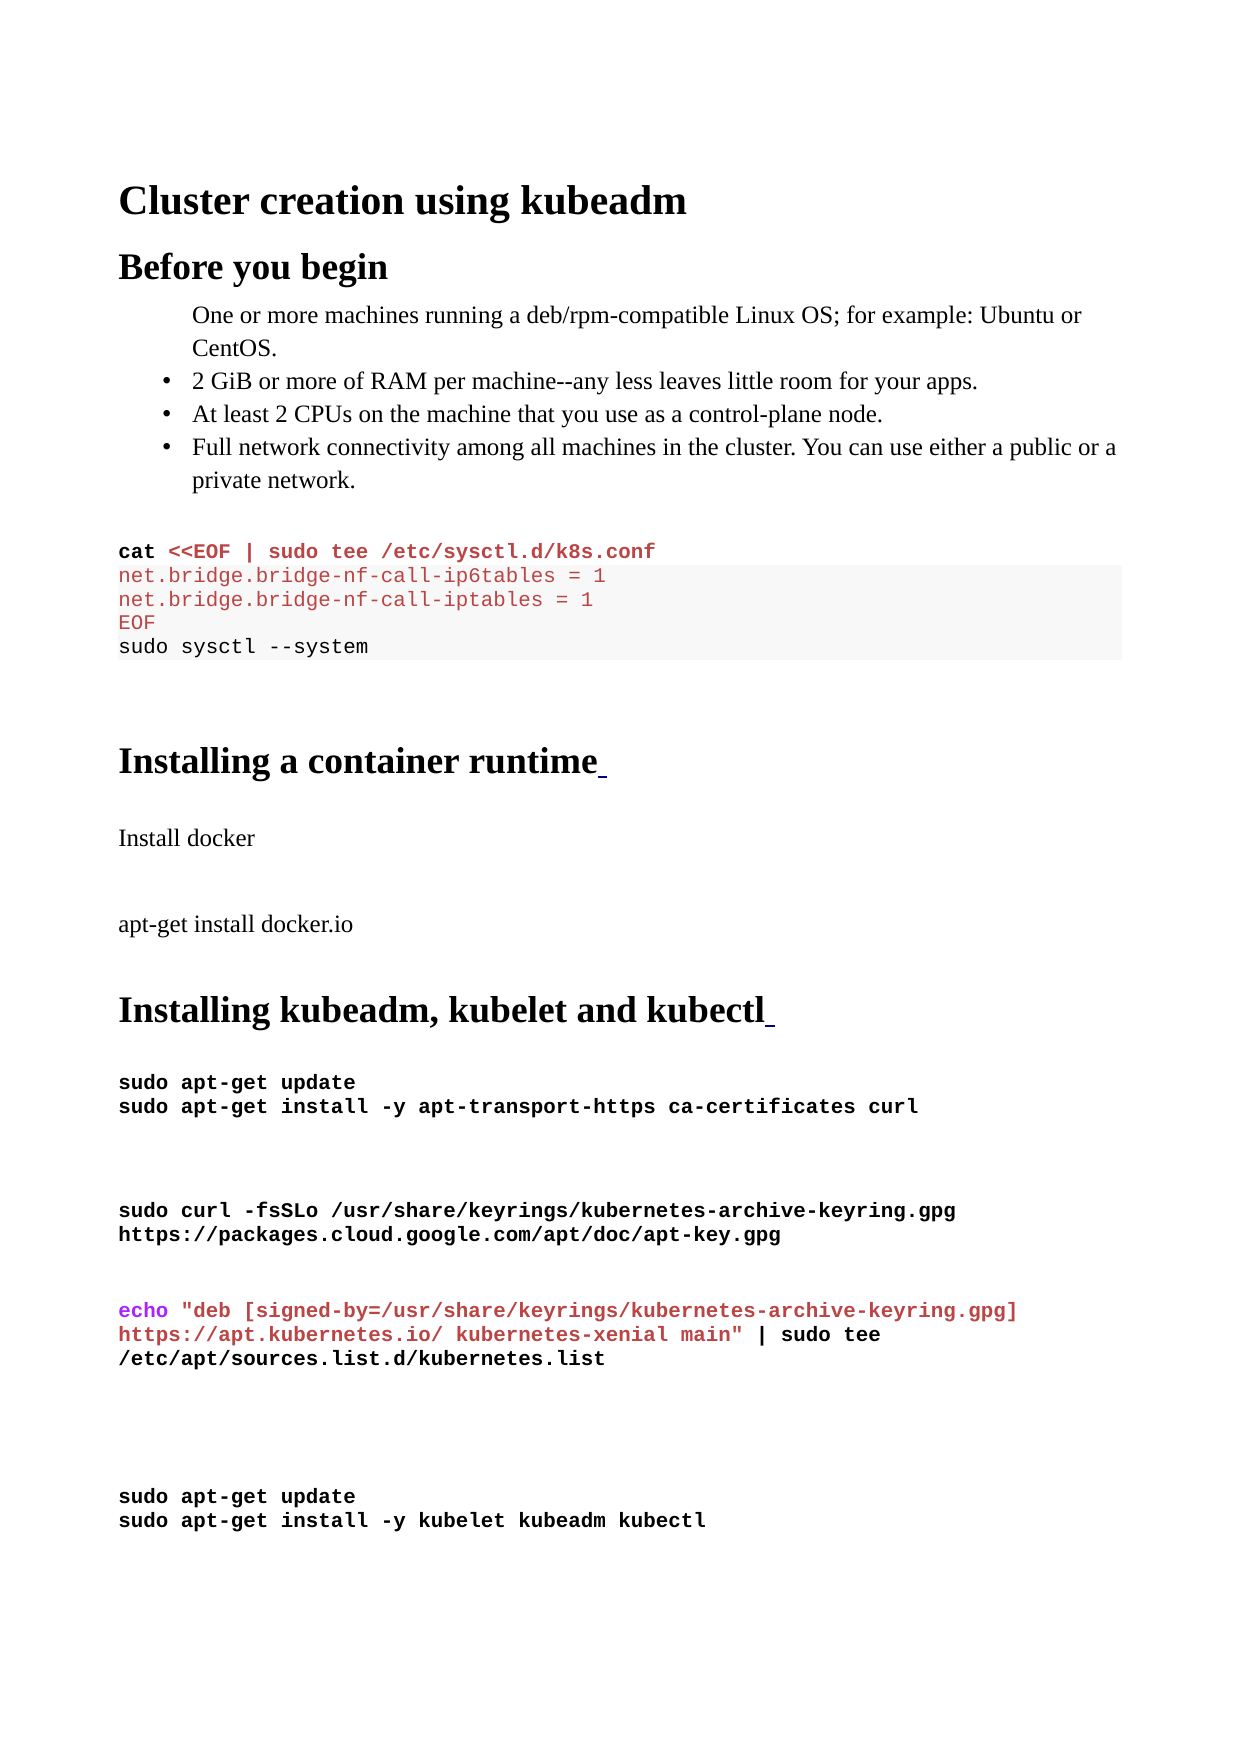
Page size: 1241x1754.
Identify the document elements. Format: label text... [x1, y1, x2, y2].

text sudo apt-get install -y apt-transport-https ca-certificates curl [118, 1096, 1122, 1119]
subtitle Installing kubeadm, kubelet and kubectl [118, 988, 1122, 1031]
list Full network connectivity among all machines in the cluster. You can use either a public or a private network. [162, 432, 1122, 494]
text sudo sysctl --system [118, 636, 1122, 660]
text sudo apt-get update [118, 1072, 1122, 1096]
list One or more machines running a deb/rpm-compatible Linux OS; for example: Ubuntu or CentOS. [162, 300, 1122, 362]
text cat <<EOF | sudo tee /etc/sysctl.d/k8s.conf [118, 541, 1122, 565]
list 2 GiB or more of RAM per machine--any less leaves little room for your apps. [162, 366, 1122, 395]
subtitle Before you begin [118, 244, 1122, 287]
subtitle Installing a container runtime [118, 739, 1122, 782]
text apt-get install docker.io [118, 909, 1122, 938]
text echo "deb [signed-by=/usr/share/keyrings/kubernetes-archive-keyring.gpg] https://apt.kubernetes.io/ kubernetes-xenial main" | sudo tee /etc/apt/sources.list.d/kubernetes.list [118, 1300, 1122, 1371]
text sudo apt-get update [118, 1486, 1122, 1510]
text sudo apt-get install -y kubelet kubeadm kubectl [118, 1510, 1122, 1533]
text EOF [118, 612, 1122, 636]
text sudo curl -fsSLo /usr/share/keyrings/kubernetes-archive-keyring.gpg https://packages.cloud.google.com/apt/doc/apt-key.gpg [118, 1201, 1122, 1248]
list At least 2 CPUs on the machine that you use as a control-plane node. [162, 399, 1122, 428]
text Cluster creation using kubeadm [118, 176, 1122, 223]
text net.bridge.bridge-nf-call-ip6tables = 1 [118, 565, 1122, 589]
text Install docker [118, 823, 1122, 852]
text net.bridge.bridge-nf-call-iptables = 1 [118, 589, 1122, 612]
